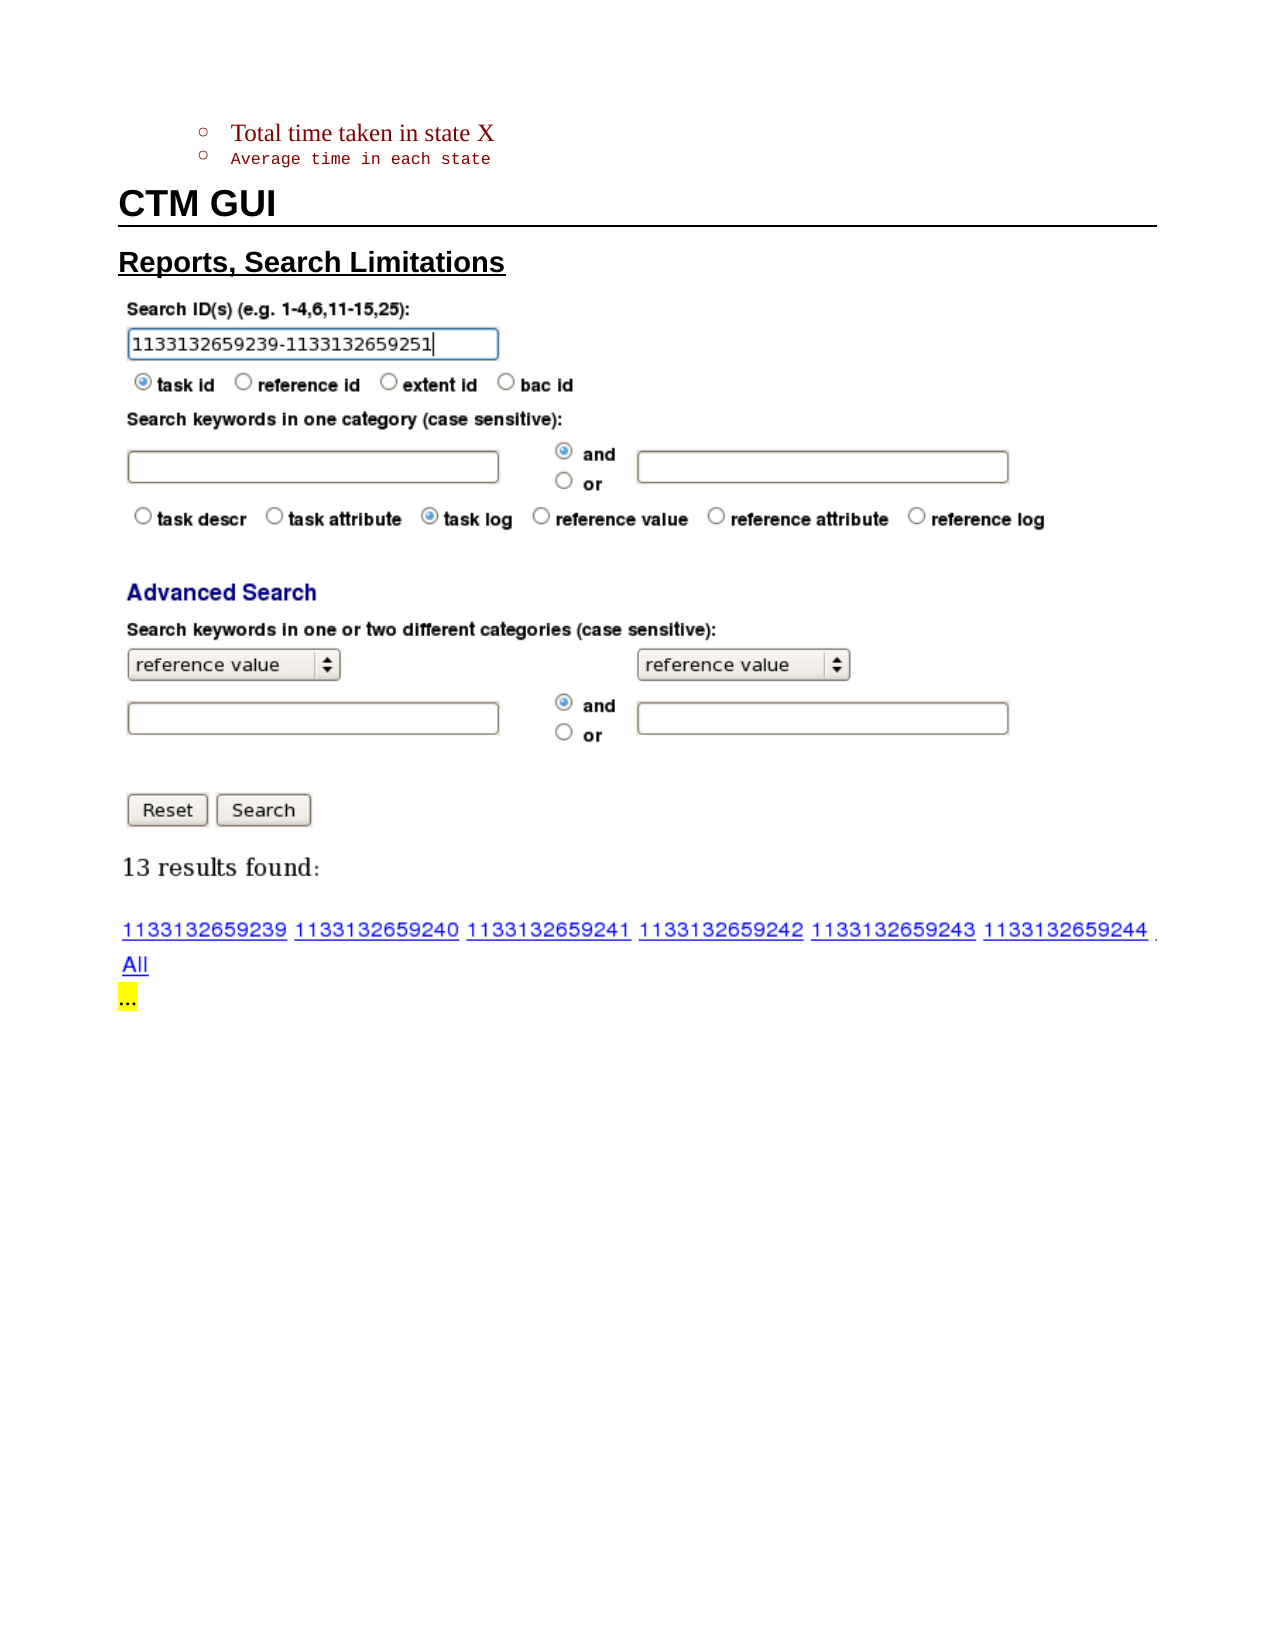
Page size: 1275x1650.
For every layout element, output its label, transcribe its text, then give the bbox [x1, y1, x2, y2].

subtitle CTM GUI [118, 182, 1157, 225]
picture [118, 290, 1157, 982]
list Total time taken in state X [193, 118, 1157, 147]
text ... [118, 982, 1157, 1011]
list Average time in each state [193, 147, 1157, 169]
subtitle Reports, Search Limitations [118, 245, 1157, 278]
